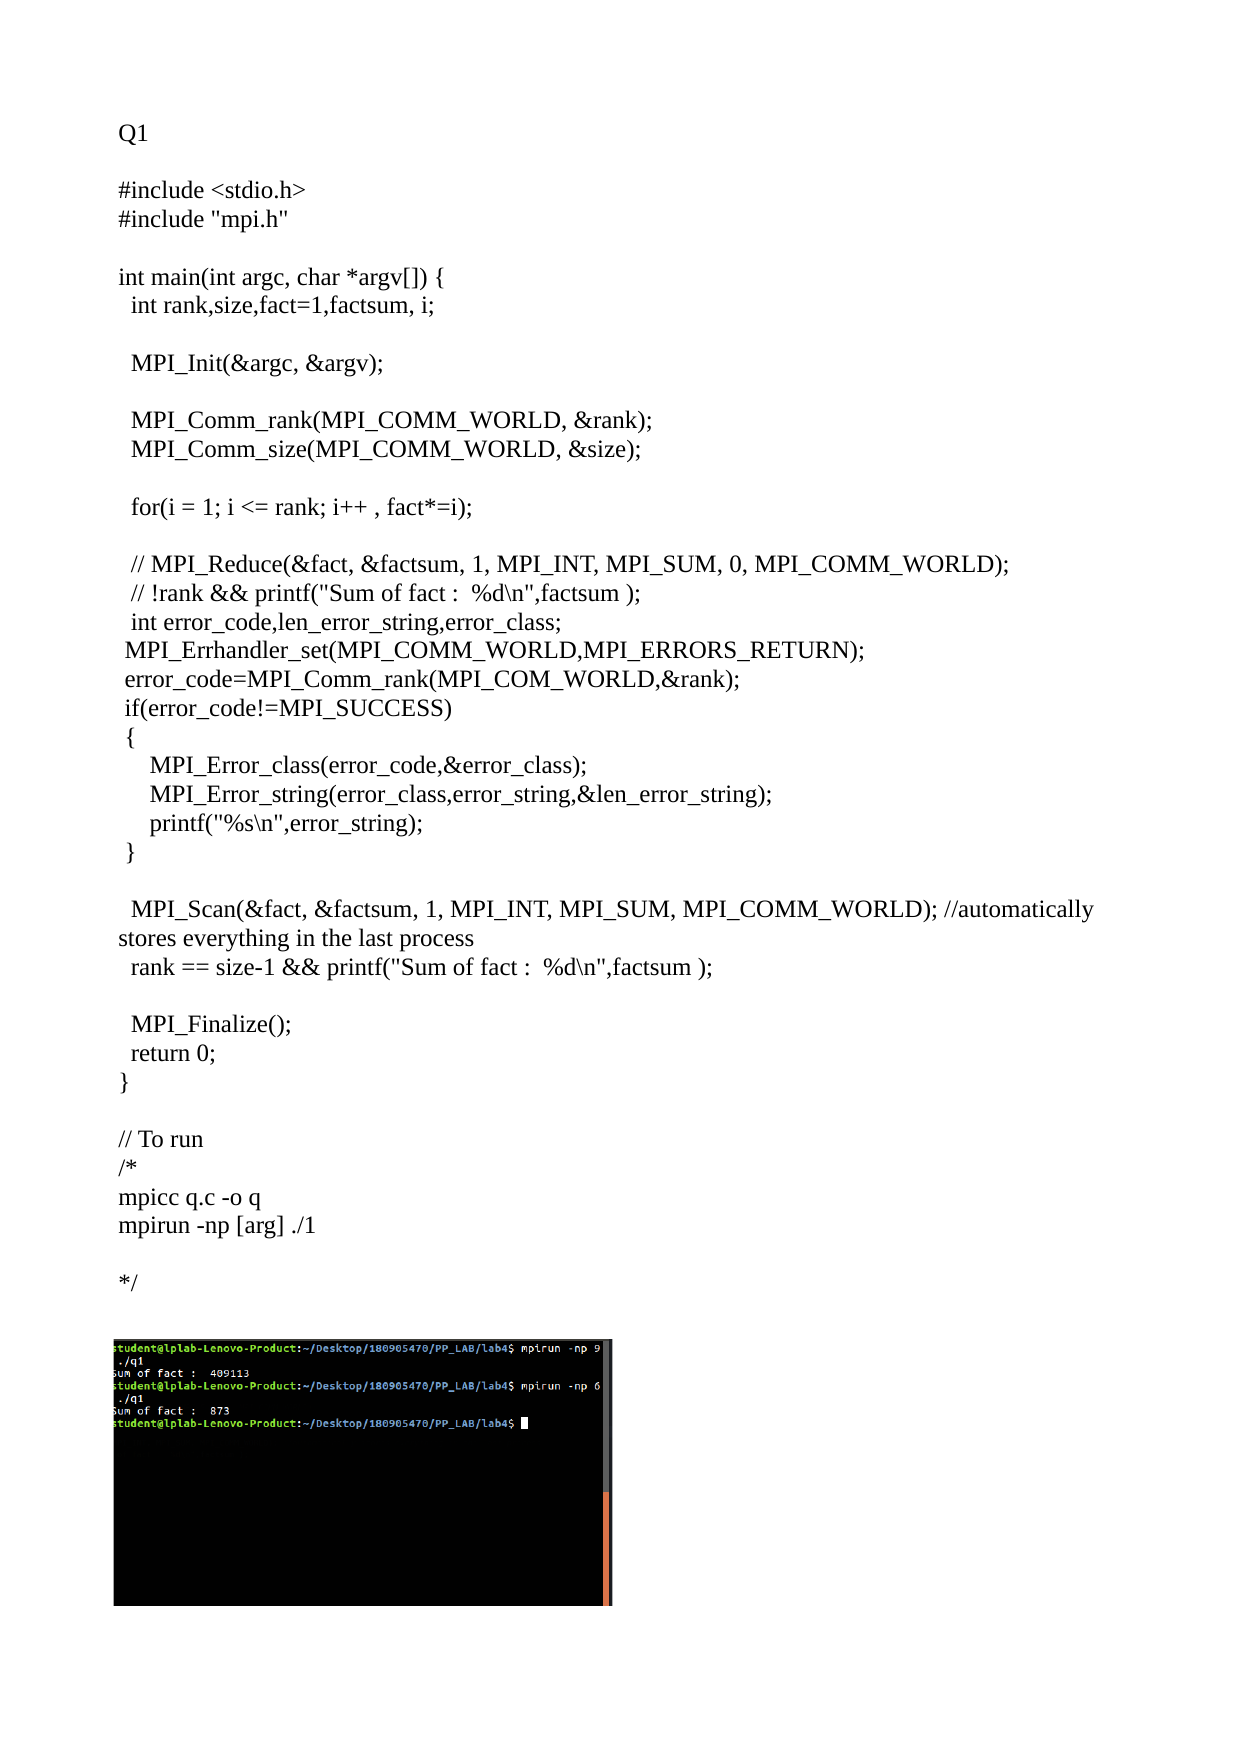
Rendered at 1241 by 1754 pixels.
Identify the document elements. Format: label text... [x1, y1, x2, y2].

text #include <stdio.h> [118, 176, 1122, 204]
text MPI_Init(&argc, &argv); [118, 348, 1122, 377]
text MPI_Error_class(error_code,&error_class); [118, 751, 1122, 779]
text mpirun -np [arg] ./1 [118, 1211, 1122, 1239]
text Q1 [118, 118, 1122, 147]
text MPI_Finalize(); [118, 1009, 1122, 1038]
text MPI_Scan(&fact, &factsum, 1, MPI_INT, MPI_SUM, MPI_COMM_WORLD); //automatically stores everything in the last process [118, 894, 1122, 952]
text // MPI_Reduce(&fact, &factsum, 1, MPI_INT, MPI_SUM, 0, MPI_COMM_WORLD); [118, 549, 1122, 578]
text MPI_Comm_rank(MPI_COMM_WORLD, &rank); [118, 406, 1122, 434]
text MPI_Errhandler_set(MPI_COMM_WORLD,MPI_ERRORS_RETURN); [118, 636, 1122, 664]
text MPI_Error_string(error_class,error_string,&len_error_string); [118, 779, 1122, 808]
text printf("%s\n",error_string); [118, 808, 1122, 837]
text mpicc q.c -o q [118, 1182, 1122, 1211]
text if(error_code!=MPI_SUCCESS) [118, 693, 1122, 722]
text error_code=MPI_Comm_rank(MPI_COM_WORLD,&rank); [118, 664, 1122, 693]
text #include "mpi.h" [118, 204, 1122, 233]
picture [385, 1339, 613, 1606]
text /* [118, 1153, 1122, 1182]
text */ [118, 1268, 1122, 1297]
text } [118, 1067, 1122, 1096]
text rank == size-1 && printf("Sum of fact : %d\n",factsum ); [118, 952, 1122, 981]
text for(i = 1; i <= rank; i++ , fact*=i); [118, 492, 1122, 521]
text int error_code,len_error_string,error_class; [118, 607, 1122, 636]
text } [118, 837, 1122, 866]
text return 0; [118, 1038, 1122, 1067]
text // !rank && printf("Sum of fact : %d\n",factsum ); [118, 578, 1122, 607]
text MPI_Comm_size(MPI_COMM_WORLD, &size); [118, 434, 1122, 463]
text int rank,size,fact=1,factsum, i; [118, 291, 1122, 319]
text int main(int argc, char *argv[]) { [118, 262, 1122, 291]
text // To run [118, 1124, 1122, 1153]
text { [118, 722, 1122, 751]
